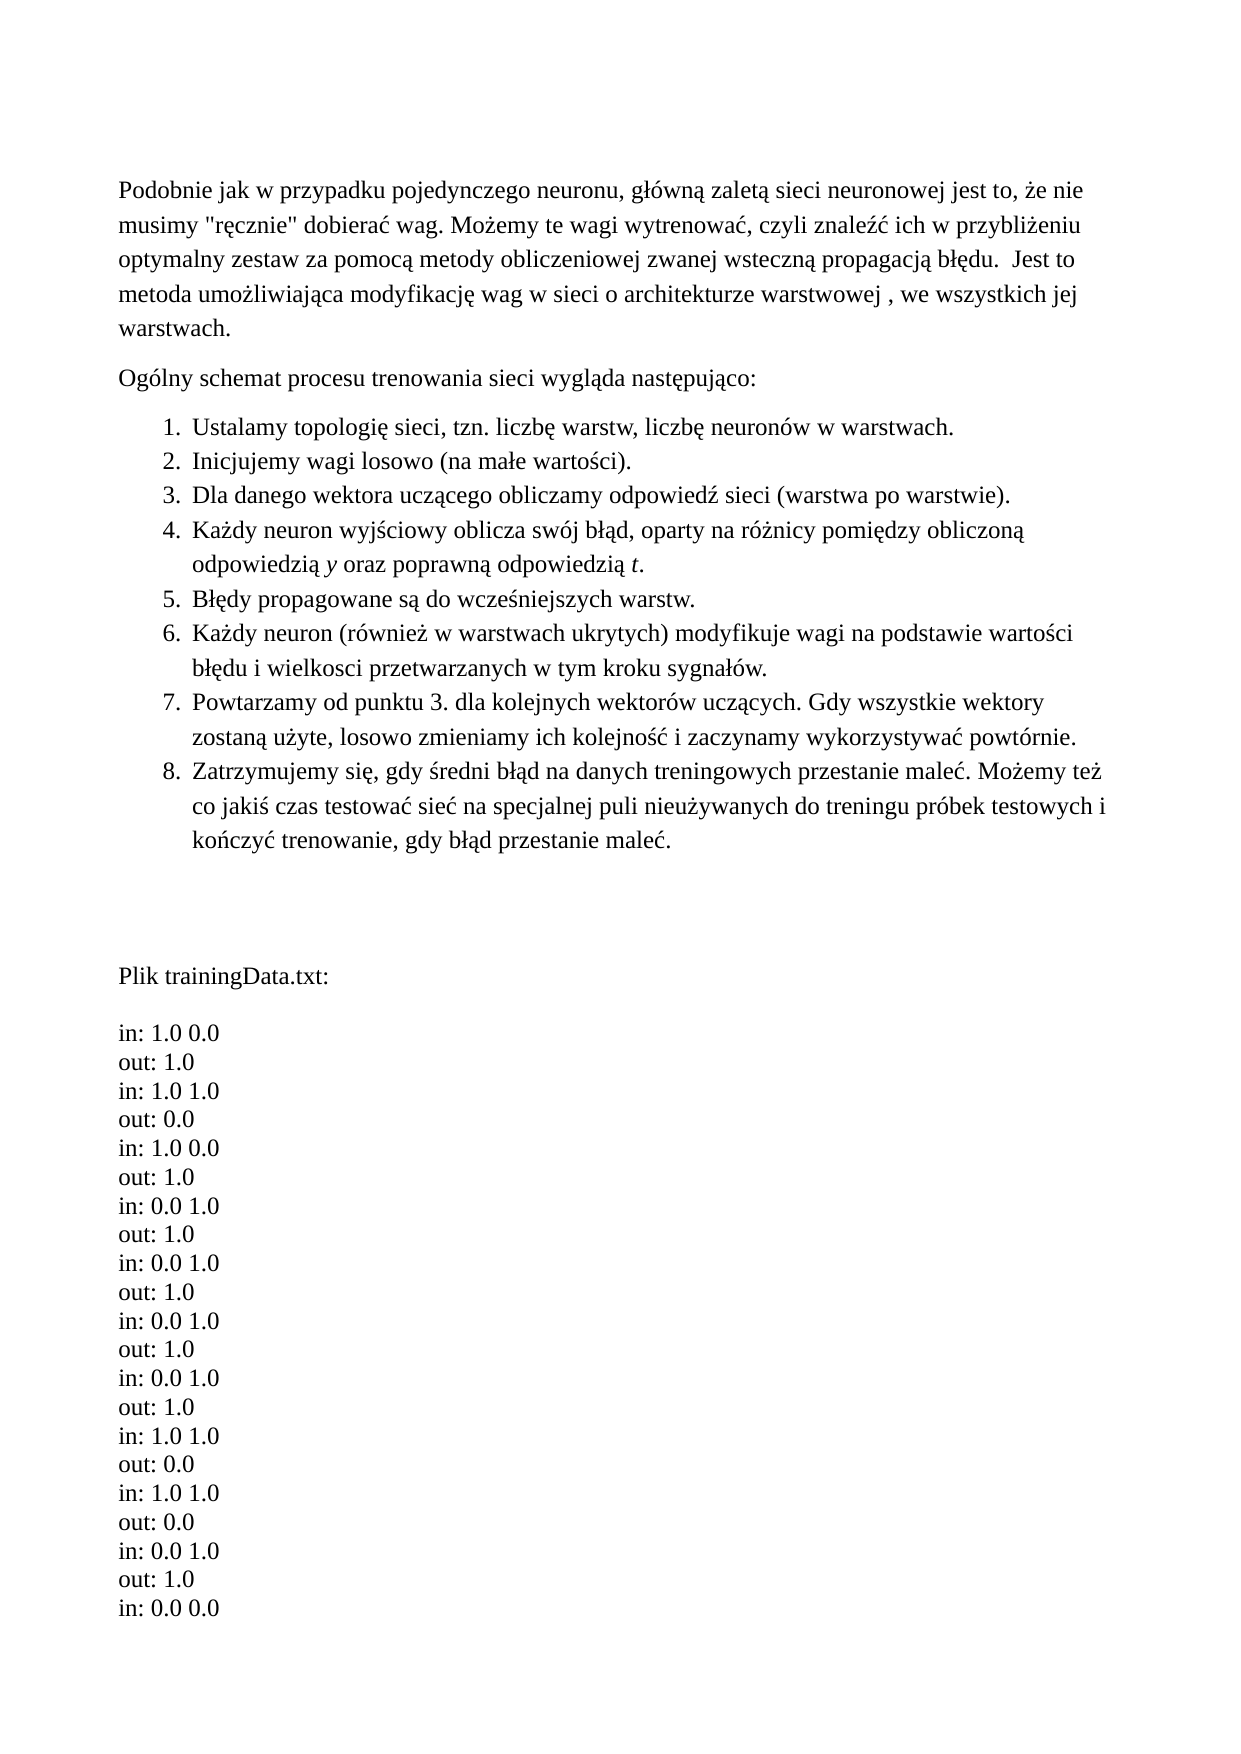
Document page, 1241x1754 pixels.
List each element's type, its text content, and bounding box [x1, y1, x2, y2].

text out: 1.0 [118, 1047, 1122, 1076]
text out: 1.0 [118, 1564, 1122, 1593]
text in: 1.0 0.0 [118, 1133, 1122, 1162]
text out: 1.0 [118, 1277, 1122, 1306]
text in: 0.0 1.0 [118, 1363, 1122, 1392]
text in: 0.0 1.0 [118, 1191, 1122, 1219]
text out: 1.0 [118, 1162, 1122, 1191]
list Błędy propagowane są do wcześniejszych warstw. [162, 584, 1122, 613]
text in: 0.0 1.0 [118, 1536, 1122, 1564]
text in: 1.0 1.0 [118, 1076, 1122, 1104]
text out: 1.0 [118, 1219, 1122, 1248]
text out: 0.0 [118, 1449, 1122, 1478]
text Podobnie jak w przypadku pojedynczego neuronu, główną zaletą sieci neuronowej jest to, że nie musimy "ręcznie" dobierać wag. Możemy te wagi wytrenować, czyli znaleźć ich w przybliżeniu optymalny zestaw za pomocą metody obliczeniowej zwanej wsteczną propagacją błędu. Jest to metoda umożliwiająca modyfikację wag w sieci o architekturze warstwowej , we wszystkich jej warstwach. [118, 176, 1122, 342]
text in: 1.0 1.0 [118, 1421, 1122, 1449]
text out: 1.0 [118, 1334, 1122, 1363]
text Plik trainingData.txt: [118, 961, 1122, 989]
list Inicjujemy wagi losowo (na małe wartości). [162, 446, 1122, 475]
text in: 1.0 1.0 [118, 1478, 1122, 1507]
text Ogólny schemat procesu trenowania sieci wygląda następująco: [118, 363, 1122, 391]
list Dla danego wektora uczącego obliczamy odpowiedź sieci (warstwa po warstwie). [162, 481, 1122, 509]
text in: 0.0 1.0 [118, 1306, 1122, 1334]
text in: 1.0 0.0 [118, 1018, 1122, 1047]
text out: 0.0 [118, 1104, 1122, 1133]
text in: 0.0 1.0 [118, 1248, 1122, 1277]
text out: 0.0 [118, 1507, 1122, 1536]
text in: 0.0 0.0 [118, 1593, 1122, 1622]
list Powtarzamy od punktu 3. dla kolejnych wektorów uczących. Gdy wszystkie wektory zostaną użyte, losowo zmieniamy ich kolejność i zaczynamy wykorzystywać powtórnie. [162, 687, 1122, 751]
list Zatrzymujemy się, gdy średni błąd na danych treningowych przestanie maleć. Możemy też co jakiś czas testować sieć na specjalnej puli nieużywanych do treningu próbek testowych i kończyć trenowanie, gdy błąd przestanie maleć. [162, 756, 1122, 854]
list Ustalamy topologię sieci, tzn. liczbę warstw, liczbę neuronów w warstwach. [162, 412, 1122, 440]
text out: 1.0 [118, 1392, 1122, 1421]
list Każdy neuron wyjściowy oblicza swój błąd, oparty na różnicy pomiędzy obliczoną odpowiedzią y oraz poprawną odpowiedzią t. [162, 515, 1122, 578]
list Każdy neuron (również w warstwach ukrytych) modyfikuje wagi na podstawie wartości błędu i wielkosci przetwarzanych w tym kroku sygnałów. [162, 618, 1122, 682]
